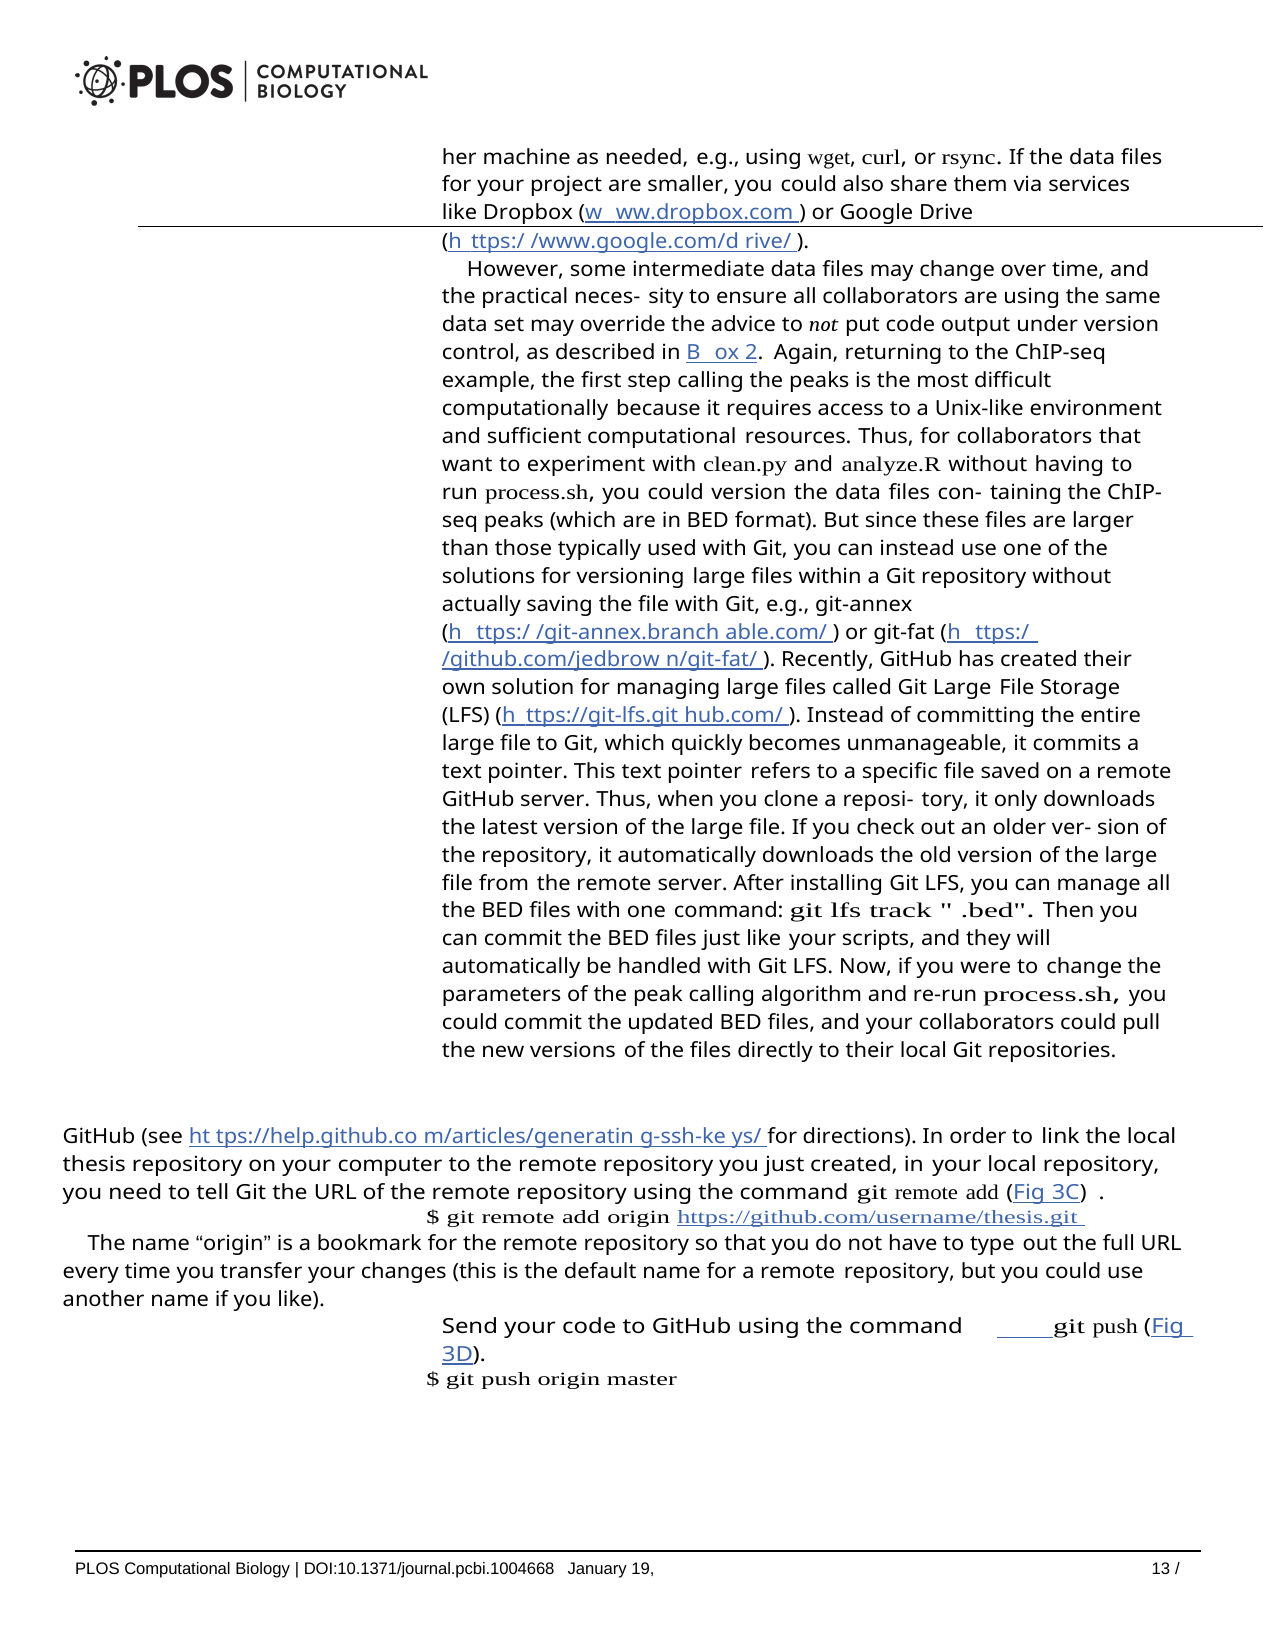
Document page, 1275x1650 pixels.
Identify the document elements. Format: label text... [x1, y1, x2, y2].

text Send your code to GitHub using the command git push (Fig 3D). [442, 1312, 1212, 1367]
text $ git remote add origin https://github.com/username/thesis.git [426, 1207, 1212, 1228]
text (h ttps:/ /www.google.com/d rive/ ). [442, 227, 1212, 254]
text GitHub (see ht tps://help.github.co m/articles/generatin g-ssh-ke ys/ for directions). In order to link the local thesis repository on your computer to the remote repository you just created, in your local repository, you need to tell Git the URL of the remote repository using the command git remote add (Fig 3C) . [62, 1121, 1199, 1206]
text (h ttps:/ /git-annex.branch able.com/ ) or git-fat (h ttps:/ /github.com/jedbrow n/git-fat/ ). Recently, GitHub has created their own solution for managing large files called Git Large File Storage (LFS) (h ttps://git-lfs.git hub.com/ ). Instead of committing the entire large file to Git, which quickly becomes unmanageable, it commits a text pointer. This text pointer refers to a specific file saved on a remote GitHub server. Thus, when you clone a reposi- tory, it only downloads the latest version of the large file. If you check out an older ver- sion of the repository, it automatically downloads the old version of the large file from the remote server. After installing Git LFS, you can manage all the BED files with one command: git lfs track " .bed". Then you can commit the BED files just like your scripts, and they will automatically be handled with Git LFS. Now, if you were to change the parameters of the peak calling algorithm and re-run process.sh, you could commit the updated BED files, and your collaborators could pull the new versions of the files directly to their local Git repositories. [442, 617, 1172, 1064]
text $ git push origin master [426, 1368, 1212, 1389]
text However, some intermediate data files may change over time, and the practical neces- sity to ensure all collaborators are using the same data set may override the advice to not put code output under version control, as described in B ox 2. Again, returning to the ChIP-seq example, the first step calling the peaks is the most difficult computationally because it requires access to a Unix-like environment and sufficient computational resources. Thus, for collaborators that want to experiment with clean.py and analyze.R without having to run process.sh, you could version the data files con- taining the ChIP-seq peaks (which are in BED format). But since these files are larger than those typically used with Git, you can instead use one of the solutions for versioning large files within a Git repository without actually saving the file with Git, e.g., git-annex [442, 254, 1174, 617]
text her machine as needed, e.g., using wget, curl, or rsync. If the data files for your project are smaller, you could also share them via services like Dropbox (w ww.dropbox.com ) or Google Drive [442, 142, 1171, 226]
text The name “origin” is a bookmark for the remote repository so that you do not have to type out the full URL every time you transfer your changes (this is the default name for a remote repository, but you could use another name if you like). [62, 1228, 1199, 1312]
